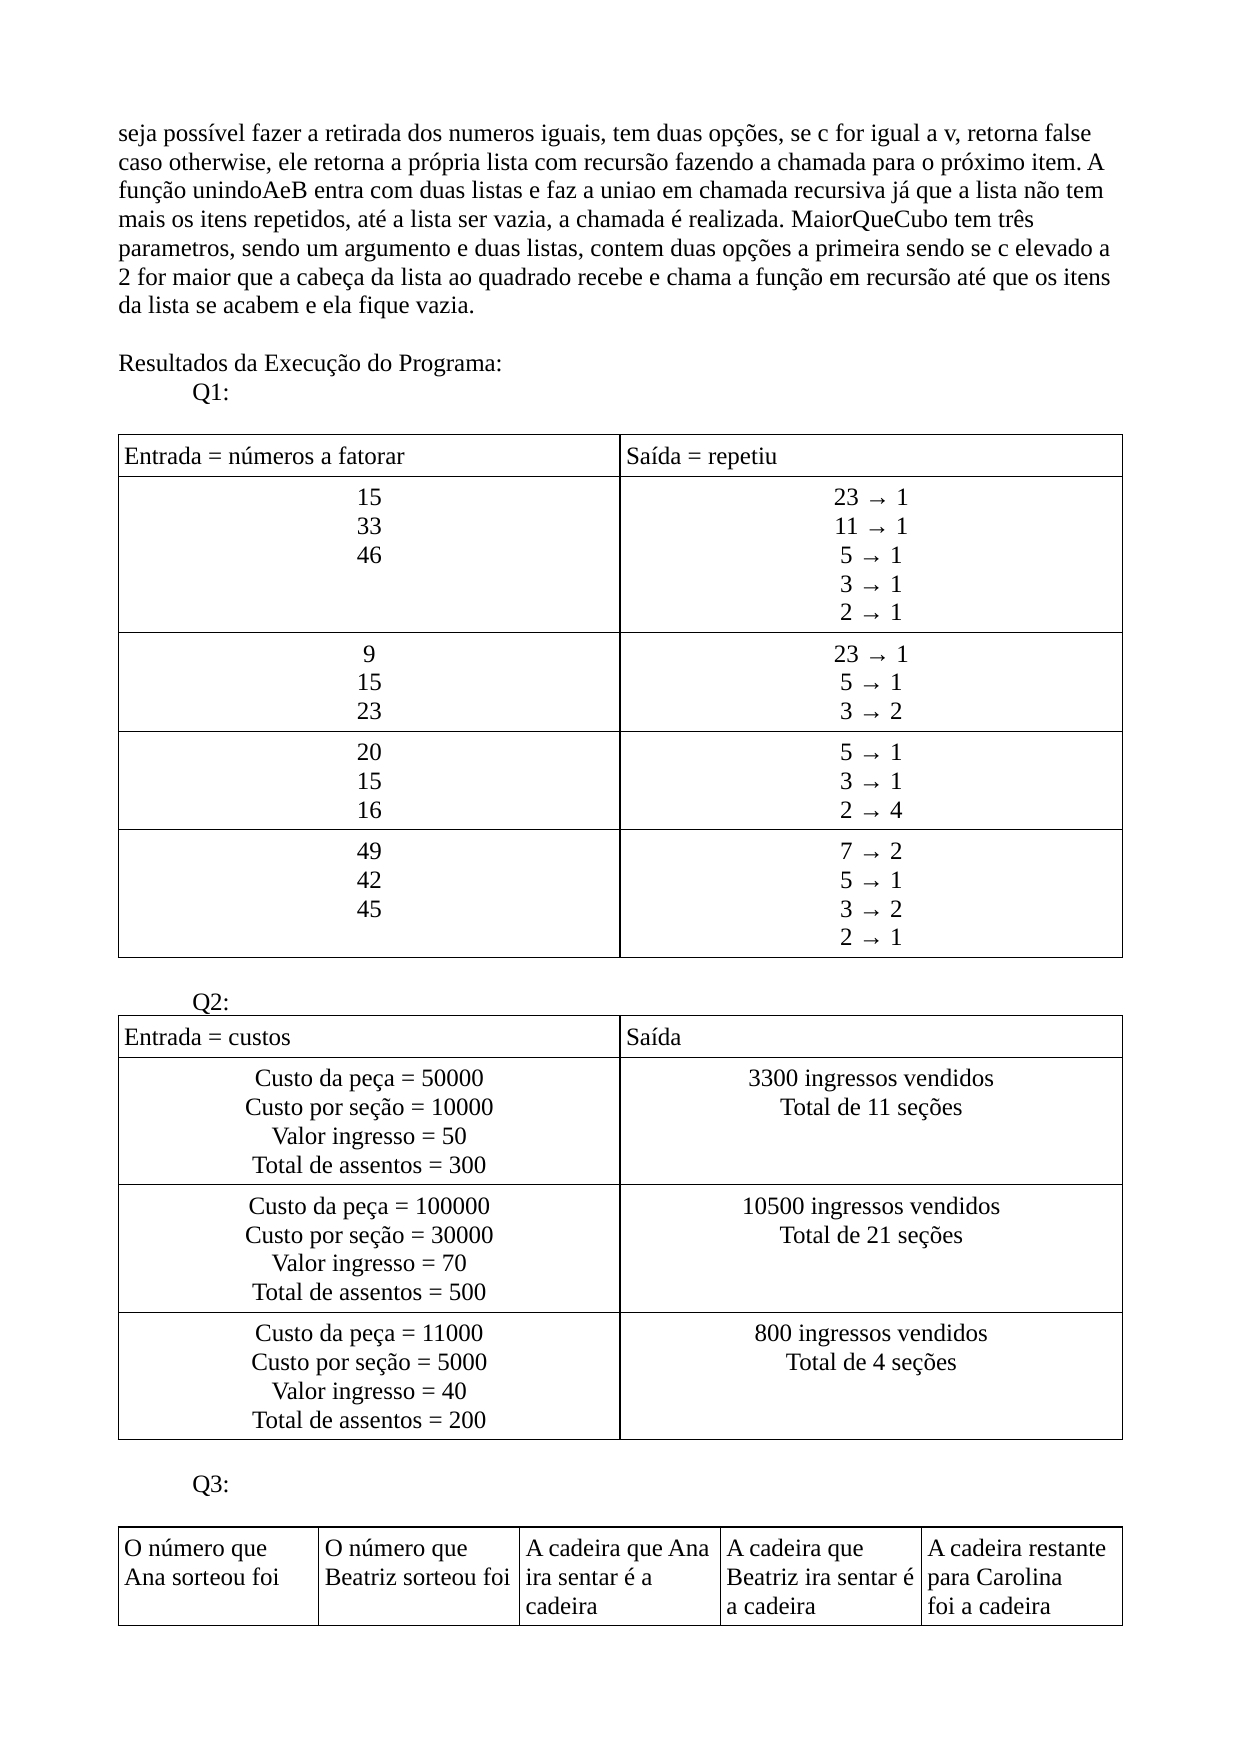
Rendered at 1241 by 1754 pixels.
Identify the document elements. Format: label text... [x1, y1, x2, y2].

text Q3: [118, 1469, 1122, 1498]
table_header O número que Ana sorteou foi [119, 1528, 318, 1625]
table_cell 15 33 46 [119, 477, 619, 632]
table_header Saída = repetiu [621, 435, 1122, 476]
table_cell 5 → 1 3 → 1 2 → 4 [621, 732, 1122, 829]
table_header A cadeira restante para Carolina foi a cadeira [922, 1528, 1122, 1625]
table_header Entrada = custos [119, 1016, 619, 1057]
table_cell Custo da peça = 11000 Custo por seção = 5000 Valor ingresso = 40 Total de assentos = 200 [119, 1313, 619, 1439]
table_cell 800 ingressos vendidos Total de 4 seções [621, 1313, 1122, 1439]
table_cell 9 15 23 [119, 633, 619, 731]
text Q2: [118, 987, 1122, 1015]
text Resultados da Execução do Programa: [118, 348, 1122, 377]
table_cell 49 42 45 [119, 830, 619, 957]
table_cell Custo da peça = 100000 Custo por seção = 30000 Valor ingresso = 70 Total de assentos = 500 [119, 1185, 619, 1312]
table_cell 23 → 1 5 → 1 3 → 2 [621, 633, 1122, 731]
table_header Saída [621, 1016, 1122, 1057]
text seja possível fazer a retirada dos numeros iguais, tem duas opções, se c for igual a v, retorna false caso otherwise, ele retorna a própria lista com recursão fazendo a chamada para o próximo item. A função unindoAeB entra com duas listas e faz a uniao em chamada recursiva já que a lista não tem mais os itens repetidos, até a lista ser vazia, a chamada é realizada. MaiorQueCubo tem três parametros, sendo um argumento e duas listas, contem duas opções a primeira sendo se c elevado a 2 for maior que a cabeça da lista ao quadrado recebe e chama a função em recursão até que os itens da lista se acabem e ela fique vazia. [118, 118, 1122, 319]
table_header Entrada = números a fatorar [119, 435, 619, 476]
table_cell 23 → 1 11 → 1 5 → 1 3 → 1 2 → 1 [621, 477, 1122, 632]
text Q1: [118, 377, 1122, 406]
table_cell 20 15 16 [119, 732, 619, 829]
table_cell 7 → 2 5 → 1 3 → 2 2 → 1 [621, 830, 1122, 957]
table_header O número que Beatriz sorteou foi [319, 1528, 519, 1625]
table_header A cadeira que Beatriz ira sentar é a cadeira [721, 1528, 921, 1625]
table_cell Custo da peça = 50000 Custo por seção = 10000 Valor ingresso = 50 Total de assentos = 300 [119, 1058, 619, 1184]
table_cell 10500 ingressos vendidos Total de 21 seções [621, 1185, 1122, 1312]
table_cell 3300 ingressos vendidos Total de 11 seções [621, 1058, 1122, 1184]
table_header A cadeira que Ana ira sentar é a cadeira [520, 1528, 720, 1625]
